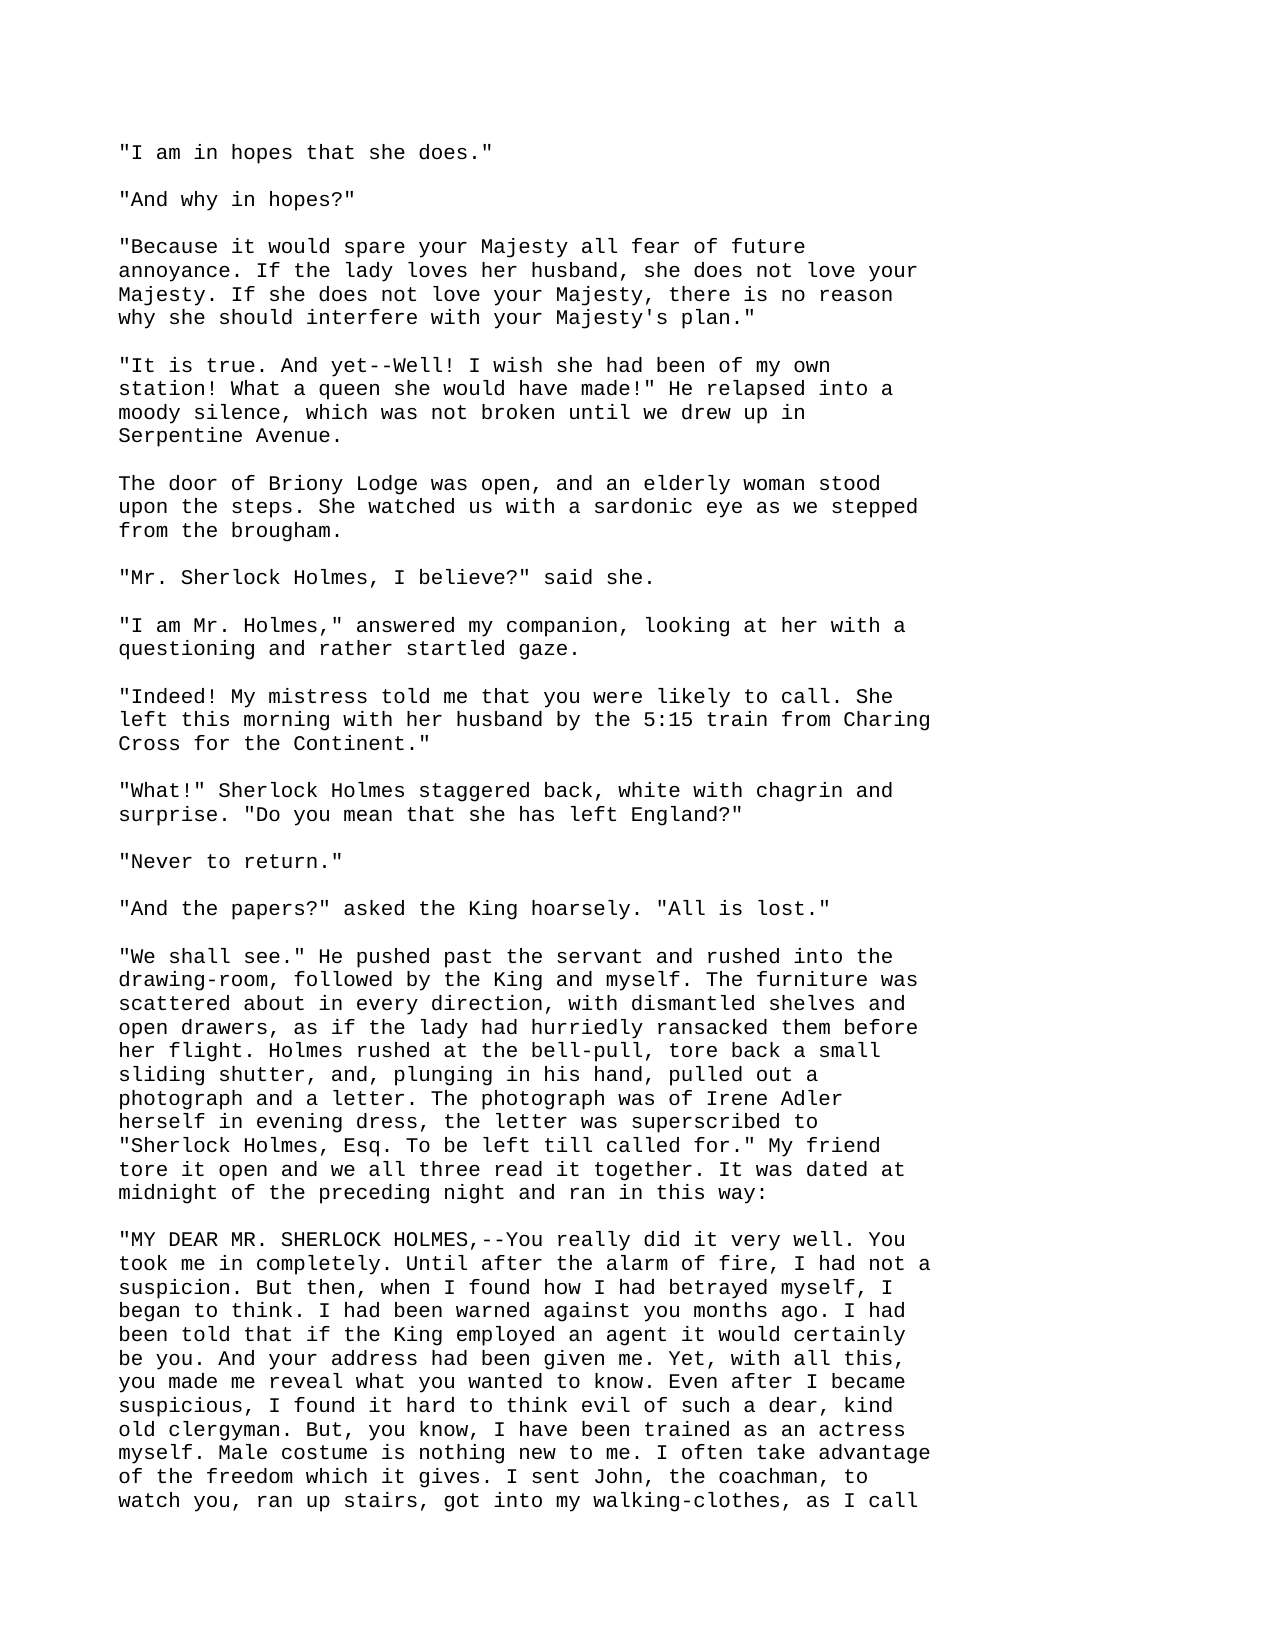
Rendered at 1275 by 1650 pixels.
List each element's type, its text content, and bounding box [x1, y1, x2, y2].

text "It is true. And yet--Well! I wish she had been of my own [118, 354, 1157, 378]
text drawing-room, followed by the King and myself. The furniture was [118, 969, 1157, 993]
text "Never to return." [118, 851, 1157, 875]
text Serpentine Avenue. [118, 426, 1157, 449]
text "I am Mr. Holmes," answered my companion, looking at her with a [118, 615, 1157, 638]
text scattered about in every direction, with dismantled shelves and [118, 993, 1157, 1017]
text upon the steps. She watched us with a sardonic eye as we stepped [118, 496, 1157, 520]
text been told that if the King employed an agent it would certainly [118, 1324, 1157, 1348]
text myself. Male costume is nothing new to me. I often take advantage [118, 1442, 1157, 1466]
text "Mr. Sherlock Holmes, I believe?" said she. [118, 567, 1157, 591]
text sliding shutter, and, plunging in his hand, pulled out a [118, 1064, 1157, 1088]
text open drawers, as if the lady had hurriedly ransacked them before [118, 1017, 1157, 1040]
text her flight. Holmes rushed at the bell-pull, tore back a small [118, 1040, 1157, 1064]
text midnight of the preceding night and ran in this way: [118, 1182, 1157, 1206]
text you made me reveal what you wanted to know. Even after I became [118, 1371, 1157, 1395]
text herself in evening dress, the letter was superscribed to [118, 1111, 1157, 1135]
text "Sherlock Holmes, Esq. To be left till called for." My friend [118, 1135, 1157, 1158]
text "MY DEAR MR. SHERLOCK HOLMES,--You really did it very well. You [118, 1229, 1157, 1253]
text "Indeed! My mistress told me that you were likely to call. She [118, 686, 1157, 709]
text annoyance. If the lady loves her husband, she does not love your [118, 260, 1157, 284]
text watch you, ran up stairs, got into my walking-clothes, as I call [118, 1489, 1157, 1513]
text tore it open and we all three read it together. It was dated at [118, 1158, 1157, 1182]
text "And the papers?" asked the King hoarsely. "All is lost." [118, 898, 1157, 922]
text suspicious, I found it hard to think evil of such a dear, kind [118, 1395, 1157, 1419]
text why she should interfere with your Majesty's plan." [118, 307, 1157, 331]
text suspicion. But then, when I found how I had betrayed myself, I [118, 1277, 1157, 1300]
text "We shall see." He pushed past the servant and rushed into the [118, 946, 1157, 969]
text photograph and a letter. The photograph was of Irene Adler [118, 1088, 1157, 1111]
text surprise. "Do you mean that she has left England?" [118, 804, 1157, 827]
text left this morning with her husband by the 5:15 train from Charing [118, 709, 1157, 733]
text station! What a queen she would have made!" He relapsed into a [118, 378, 1157, 402]
text "I am in hopes that she does." [118, 142, 1157, 165]
text "Because it would spare your Majesty all fear of future [118, 236, 1157, 260]
text took me in completely. Until after the alarm of fire, I had not a [118, 1253, 1157, 1277]
text The door of Briony Lodge was open, and an elderly woman stood [118, 473, 1157, 496]
text old clergyman. But, you know, I have been trained as an actress [118, 1419, 1157, 1442]
text be you. And your address had been given me. Yet, with all this, [118, 1348, 1157, 1371]
text began to think. I had been warned against you months ago. I had [118, 1300, 1157, 1324]
text "What!" Sherlock Holmes staggered back, white with chagrin and [118, 780, 1157, 804]
text questioning and rather startled gaze. [118, 638, 1157, 662]
text from the brougham. [118, 520, 1157, 544]
text of the freedom which it gives. I sent John, the coachman, to [118, 1466, 1157, 1489]
text Cross for the Continent." [118, 733, 1157, 757]
text moody silence, which was not broken until we drew up in [118, 402, 1157, 426]
text Majesty. If she does not love your Majesty, there is no reason [118, 284, 1157, 307]
text "And why in hopes?" [118, 189, 1157, 213]
